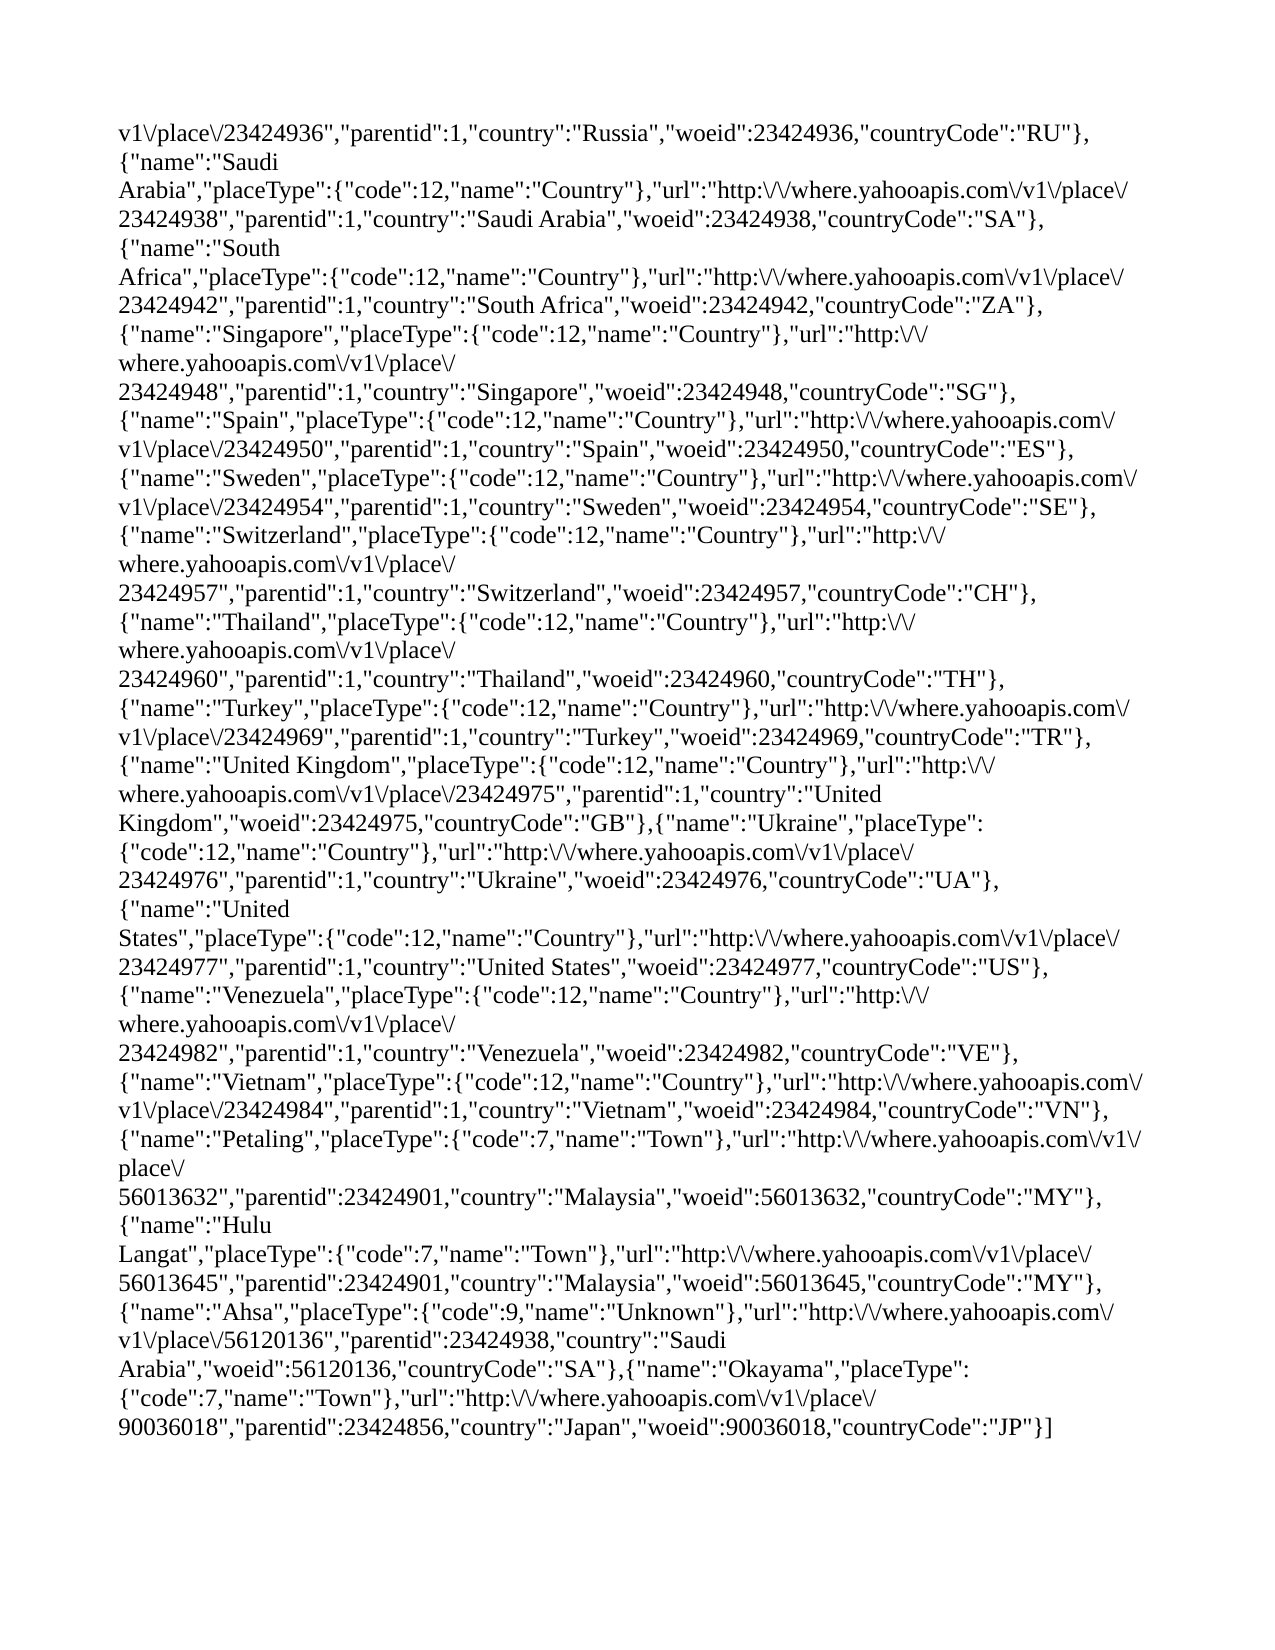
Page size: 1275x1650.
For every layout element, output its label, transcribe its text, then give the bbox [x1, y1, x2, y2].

text v1\/place\/23424936","parentid":1,"country":"Russia","woeid":23424936,"countryCode":"RU"},{"name":"Saudi Arabia","placeType":{"code":12,"name":"Country"},"url":"http:\/\/where.yahooapis.com\/v1\/place\/23424938","parentid":1,"country":"Saudi Arabia","woeid":23424938,"countryCode":"SA"},{"name":"South Africa","placeType":{"code":12,"name":"Country"},"url":"http:\/\/where.yahooapis.com\/v1\/place\/23424942","parentid":1,"country":"South Africa","woeid":23424942,"countryCode":"ZA"},{"name":"Singapore","placeType":{"code":12,"name":"Country"},"url":"http:\/\/where.yahooapis.com\/v1\/place\/23424948","parentid":1,"country":"Singapore","woeid":23424948,"countryCode":"SG"},{"name":"Spain","placeType":{"code":12,"name":"Country"},"url":"http:\/\/where.yahooapis.com\/v1\/place\/23424950","parentid":1,"country":"Spain","woeid":23424950,"countryCode":"ES"},{"name":"Sweden","placeType":{"code":12,"name":"Country"},"url":"http:\/\/where.yahooapis.com\/v1\/place\/23424954","parentid":1,"country":"Sweden","woeid":23424954,"countryCode":"SE"},{"name":"Switzerland","placeType":{"code":12,"name":"Country"},"url":"http:\/\/where.yahooapis.com\/v1\/place\/23424957","parentid":1,"country":"Switzerland","woeid":23424957,"countryCode":"CH"},{"name":"Thailand","placeType":{"code":12,"name":"Country"},"url":"http:\/\/where.yahooapis.com\/v1\/place\/23424960","parentid":1,"country":"Thailand","woeid":23424960,"countryCode":"TH"},{"name":"Turkey","placeType":{"code":12,"name":"Country"},"url":"http:\/\/where.yahooapis.com\/v1\/place\/23424969","parentid":1,"country":"Turkey","woeid":23424969,"countryCode":"TR"},{"name":"United Kingdom","placeType":{"code":12,"name":"Country"},"url":"http:\/\/where.yahooapis.com\/v1\/place\/23424975","parentid":1,"country":"United Kingdom","woeid":23424975,"countryCode":"GB"},{"name":"Ukraine","placeType":{"code":12,"name":"Country"},"url":"http:\/\/where.yahooapis.com\/v1\/place\/23424976","parentid":1,"country":"Ukraine","woeid":23424976,"countryCode":"UA"},{"name":"United States","placeType":{"code":12,"name":"Country"},"url":"http:\/\/where.yahooapis.com\/v1\/place\/23424977","parentid":1,"country":"United States","woeid":23424977,"countryCode":"US"},{"name":"Venezuela","placeType":{"code":12,"name":"Country"},"url":"http:\/\/where.yahooapis.com\/v1\/place\/23424982","parentid":1,"country":"Venezuela","woeid":23424982,"countryCode":"VE"},{"name":"Vietnam","placeType":{"code":12,"name":"Country"},"url":"http:\/\/where.yahooapis.com\/v1\/place\/23424984","parentid":1,"country":"Vietnam","woeid":23424984,"countryCode":"VN"},{"name":"Petaling","placeType":{"code":7,"name":"Town"},"url":"http:\/\/where.yahooapis.com\/v1\/place\/56013632","parentid":23424901,"country":"Malaysia","woeid":56013632,"countryCode":"MY"},{"name":"Hulu Langat","placeType":{"code":7,"name":"Town"},"url":"http:\/\/where.yahooapis.com\/v1\/place\/56013645","parentid":23424901,"country":"Malaysia","woeid":56013645,"countryCode":"MY"},{"name":"Ahsa","placeType":{"code":9,"name":"Unknown"},"url":"http:\/\/where.yahooapis.com\/v1\/place\/56120136","parentid":23424938,"country":"Saudi Arabia","woeid":56120136,"countryCode":"SA"},{"name":"Okayama","placeType":{"code":7,"name":"Town"},"url":"http:\/\/where.yahooapis.com\/v1\/place\/90036018","parentid":23424856,"country":"Japan","woeid":90036018,"countryCode":"JP"}] [118, 118, 1157, 1441]
